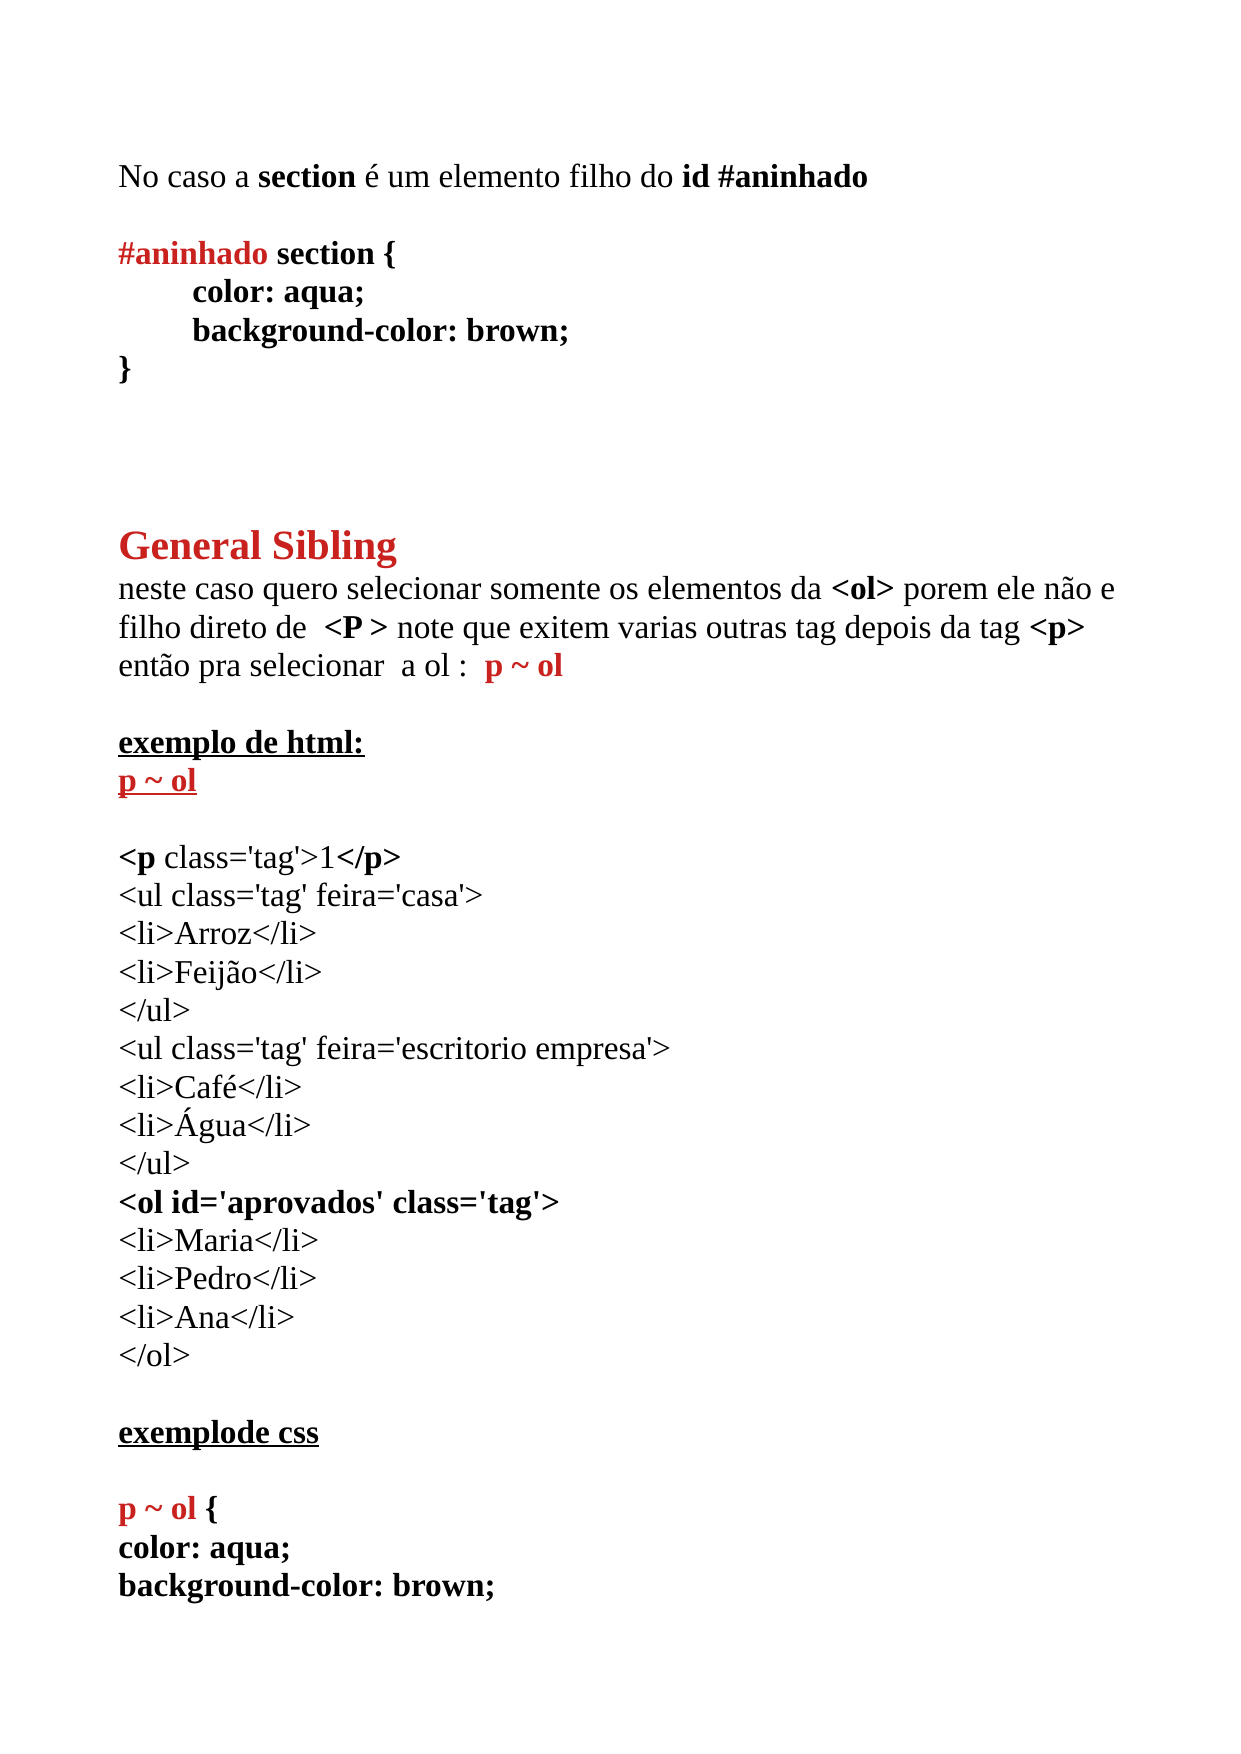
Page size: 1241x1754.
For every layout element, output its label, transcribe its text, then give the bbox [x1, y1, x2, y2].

text </ol> [118, 1335, 1122, 1373]
text <li>Maria</li> [118, 1220, 1122, 1258]
text <ul class='tag' feira='escritorio empresa'> [118, 1028, 1122, 1067]
text } [118, 348, 1122, 386]
text <li>Arroz</li> [118, 913, 1122, 952]
text color: aqua; [118, 271, 1122, 310]
text #aninhado section { [118, 233, 1122, 271]
text background-color: brown; [118, 1565, 1122, 1603]
text <p class='tag'>1</p> [118, 837, 1122, 875]
text <li>Pedro</li> [118, 1258, 1122, 1297]
text <li>Feijão</li> [118, 952, 1122, 990]
text neste caso quero selecionar somente os elementos da <ol> porem ele não e filho direto de <P > note que exitem varias outras tag depois da tag <p> então pra selecionar a ol : p ~ ol [118, 568, 1122, 683]
text exemplo de html: [118, 722, 1122, 760]
text <li>Ana</li> [118, 1297, 1122, 1335]
text </ul> [118, 1143, 1122, 1182]
text color: aqua; [118, 1527, 1122, 1565]
text <ul class='tag' feira='casa'> [118, 875, 1122, 913]
text <li>Água</li> [118, 1105, 1122, 1143]
text </ul> [118, 990, 1122, 1028]
text exemplode css [118, 1412, 1122, 1450]
text background-color: brown; [118, 310, 1122, 348]
text No caso a section é um elemento filho do id #aninhado [118, 156, 1122, 195]
text General Sibling [118, 521, 1122, 568]
text p ~ ol [118, 760, 1122, 798]
text <ol id='aprovados' class='tag'> [118, 1182, 1122, 1220]
text <li>Café</li> [118, 1067, 1122, 1105]
text p ~ ol { [118, 1488, 1122, 1527]
